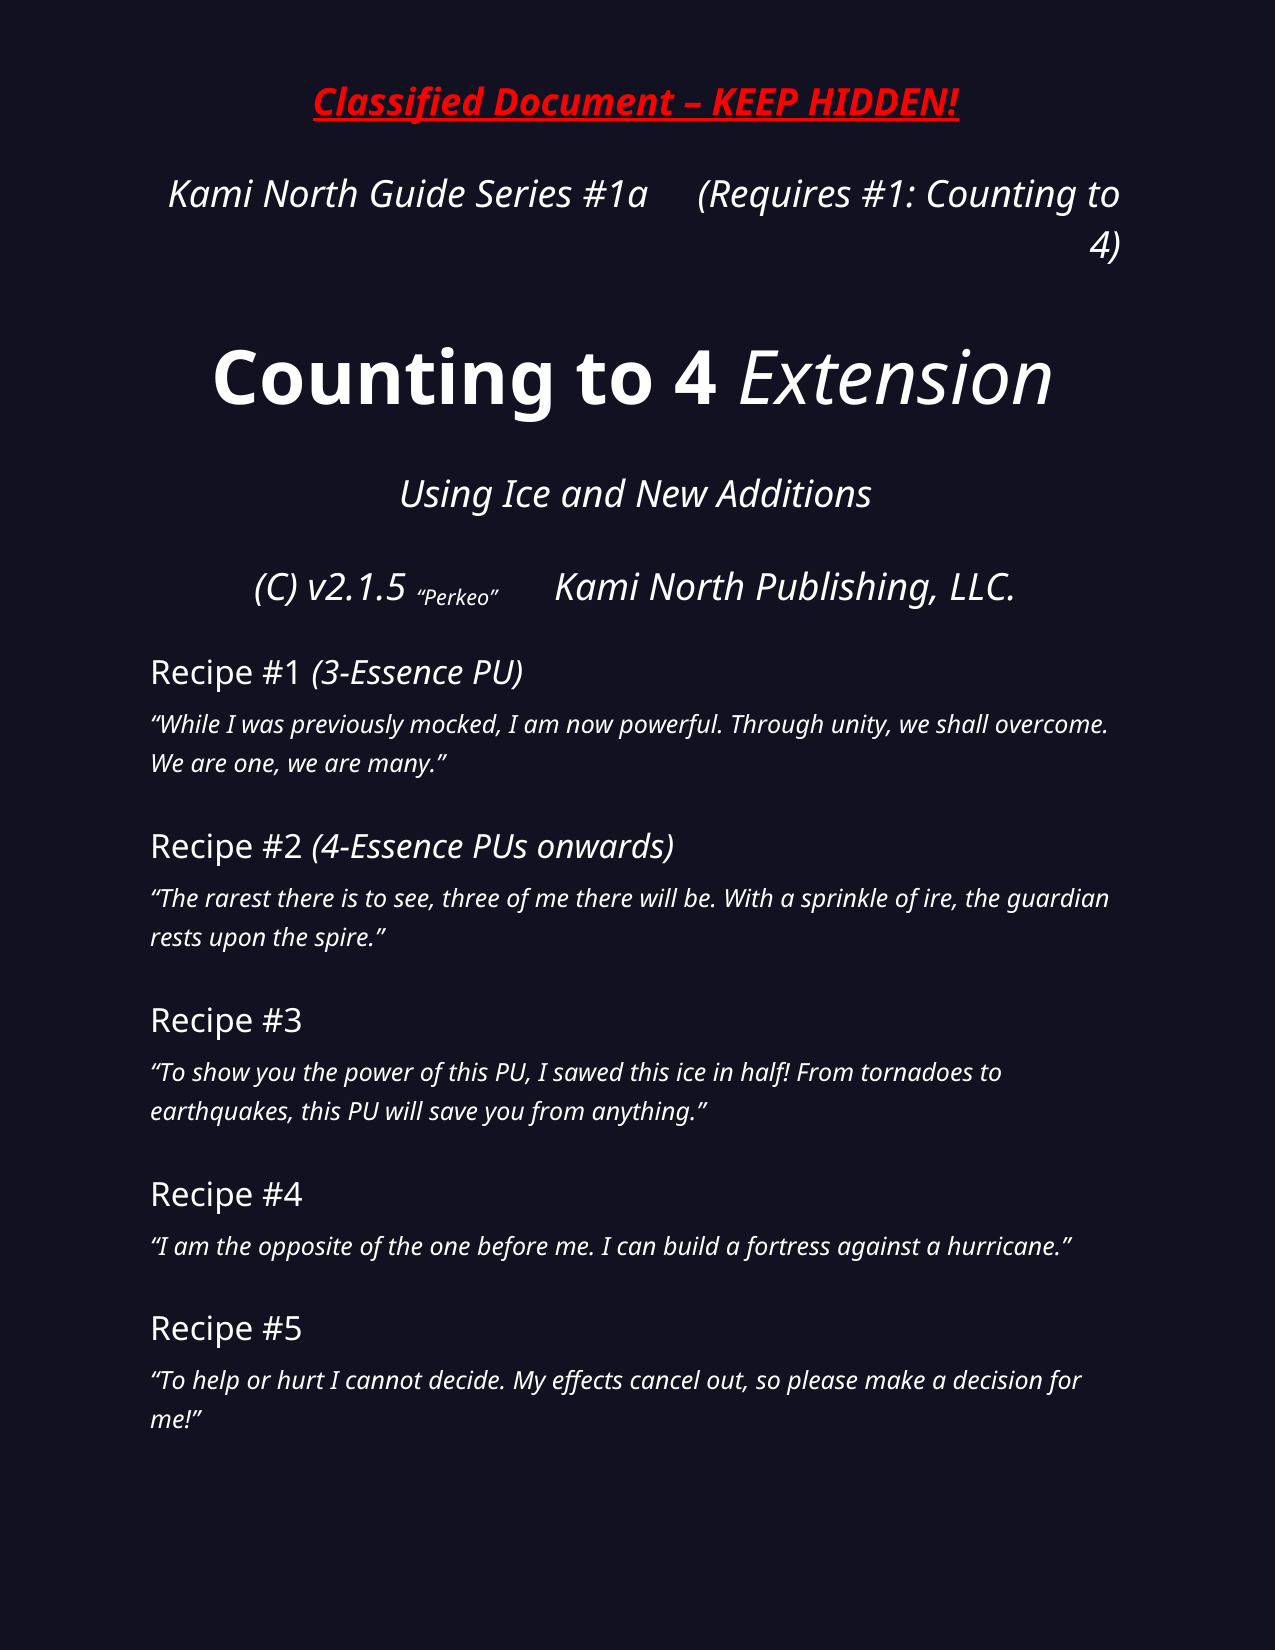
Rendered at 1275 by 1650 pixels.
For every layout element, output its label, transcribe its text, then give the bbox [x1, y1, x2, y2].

text (C) v2.1.5 “Perkeo” Kami North Publishing, LLC. [150, 561, 1125, 612]
subtitle Recipe #1 (3-Essence PU) [150, 649, 1125, 694]
subtitle Recipe #5 [150, 1305, 1125, 1350]
text “To help or hurt I cannot decide. My effects cancel out, so please make a decision for me!” [150, 1363, 1125, 1436]
text Using Ice and New Additions [150, 468, 1125, 519]
text “To show you the power of this PU, I sawed this ice in half! From tornadoes to earthquakes, this PU will save you from anything.” [150, 1054, 1125, 1128]
text “The rarest there is to see, three of me there will be. With a sprinkle of ire, the guardian rests upon the spire.” [150, 881, 1125, 954]
text “I am the opposite of the one before me. I can build a fortress against a hurricane.” [150, 1228, 1125, 1262]
subtitle Recipe #4 [150, 1170, 1125, 1216]
subtitle Recipe #2 (4-Essence PUs onwards) [150, 823, 1125, 868]
text “While I was previously mocked, I am now powerful. Through unity, we shall overcome. We are one, we are many.” [150, 707, 1125, 780]
subtitle Recipe #3 [150, 997, 1125, 1042]
text Counting to 4 Extension [150, 324, 1125, 426]
